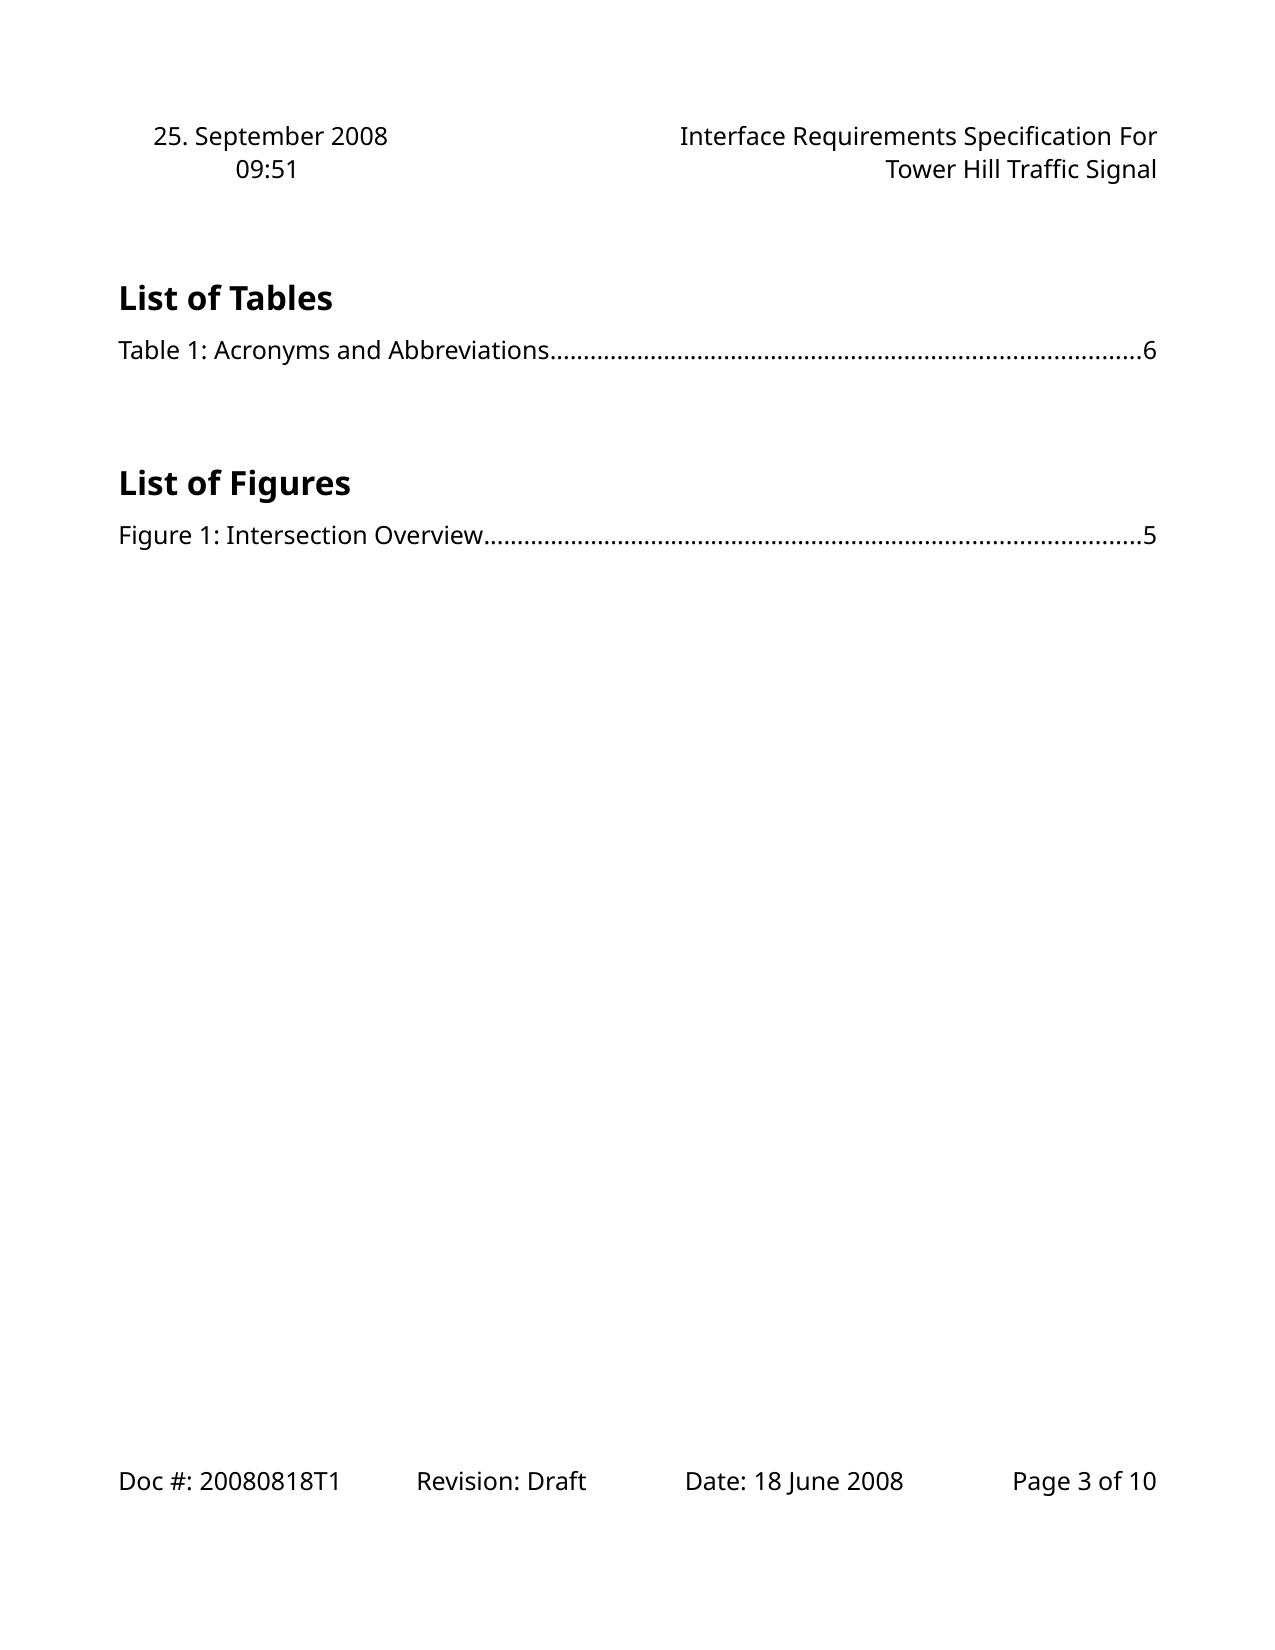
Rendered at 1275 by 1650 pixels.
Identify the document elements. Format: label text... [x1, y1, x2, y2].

subtitle List of Figures [118, 460, 1157, 505]
text Figure 1: Intersection Overview 5 [118, 518, 1157, 552]
text Table 1: Acronyms and Abbreviations 6 [118, 333, 1157, 367]
subtitle List of Tables [118, 275, 1157, 320]
